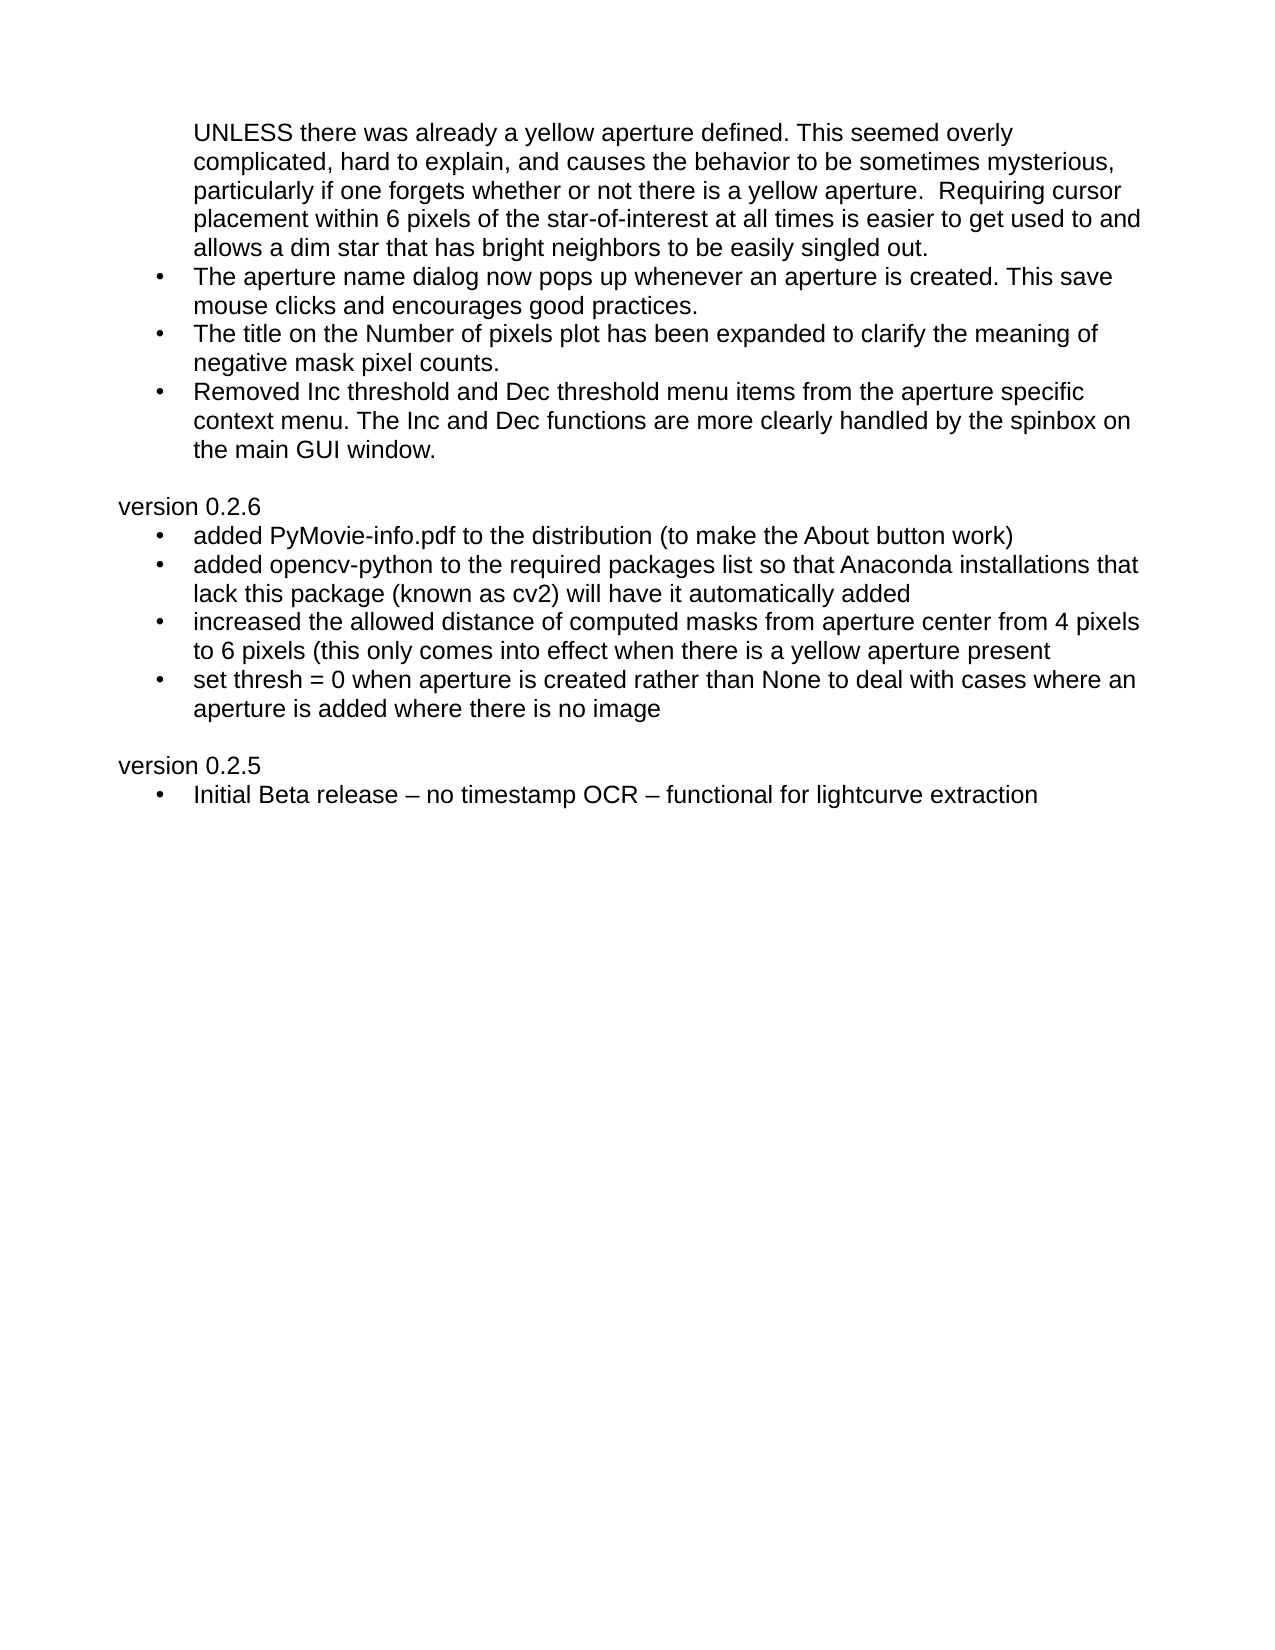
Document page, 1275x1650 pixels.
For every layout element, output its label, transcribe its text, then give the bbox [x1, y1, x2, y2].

list The title on the Number of pixels plot has been expanded to clarify the meaning of negative mask pixel counts. [156, 319, 1157, 377]
list Initial Beta release – no timestamp OCR – functional for lightcurve extraction [156, 780, 1157, 809]
list UNLESS there was already a yellow aperture defined. This seemed overly complicated, hard to explain, and causes the behavior to be sometimes mysterious, particularly if one forgets whether or not there is a yellow aperture. Requiring cursor placement within 6 pixels of the star-of-interest at all times is easier to get used to and allows a dim star that has bright neighbors to be easily singled out. [156, 118, 1157, 262]
list Removed Inc threshold and Dec threshold menu items from the aperture specific context menu. The Inc and Dec functions are more clearly handled by the spinbox on the main GUI window. [156, 377, 1157, 492]
list added PyMovie-info.pdf to the distribution (to make the About button work) [156, 521, 1157, 550]
text version 0.2.6 [118, 492, 1157, 521]
list The aperture name dialog now pops up whenever an aperture is created. This save mouse clicks and encourages good practices. [156, 262, 1157, 319]
text version 0.2.5 [118, 751, 1157, 780]
list added opencv-python to the required packages list so that Anaconda installations that lack this package (known as cv2) will have it automatically added [156, 550, 1157, 607]
list increased the allowed distance of computed masks from aperture center from 4 pixels to 6 pixels (this only comes into effect when there is a yellow aperture present [156, 607, 1157, 665]
list set thresh = 0 when aperture is created rather than None to deal with cases where an aperture is added where there is no image [156, 665, 1157, 751]
